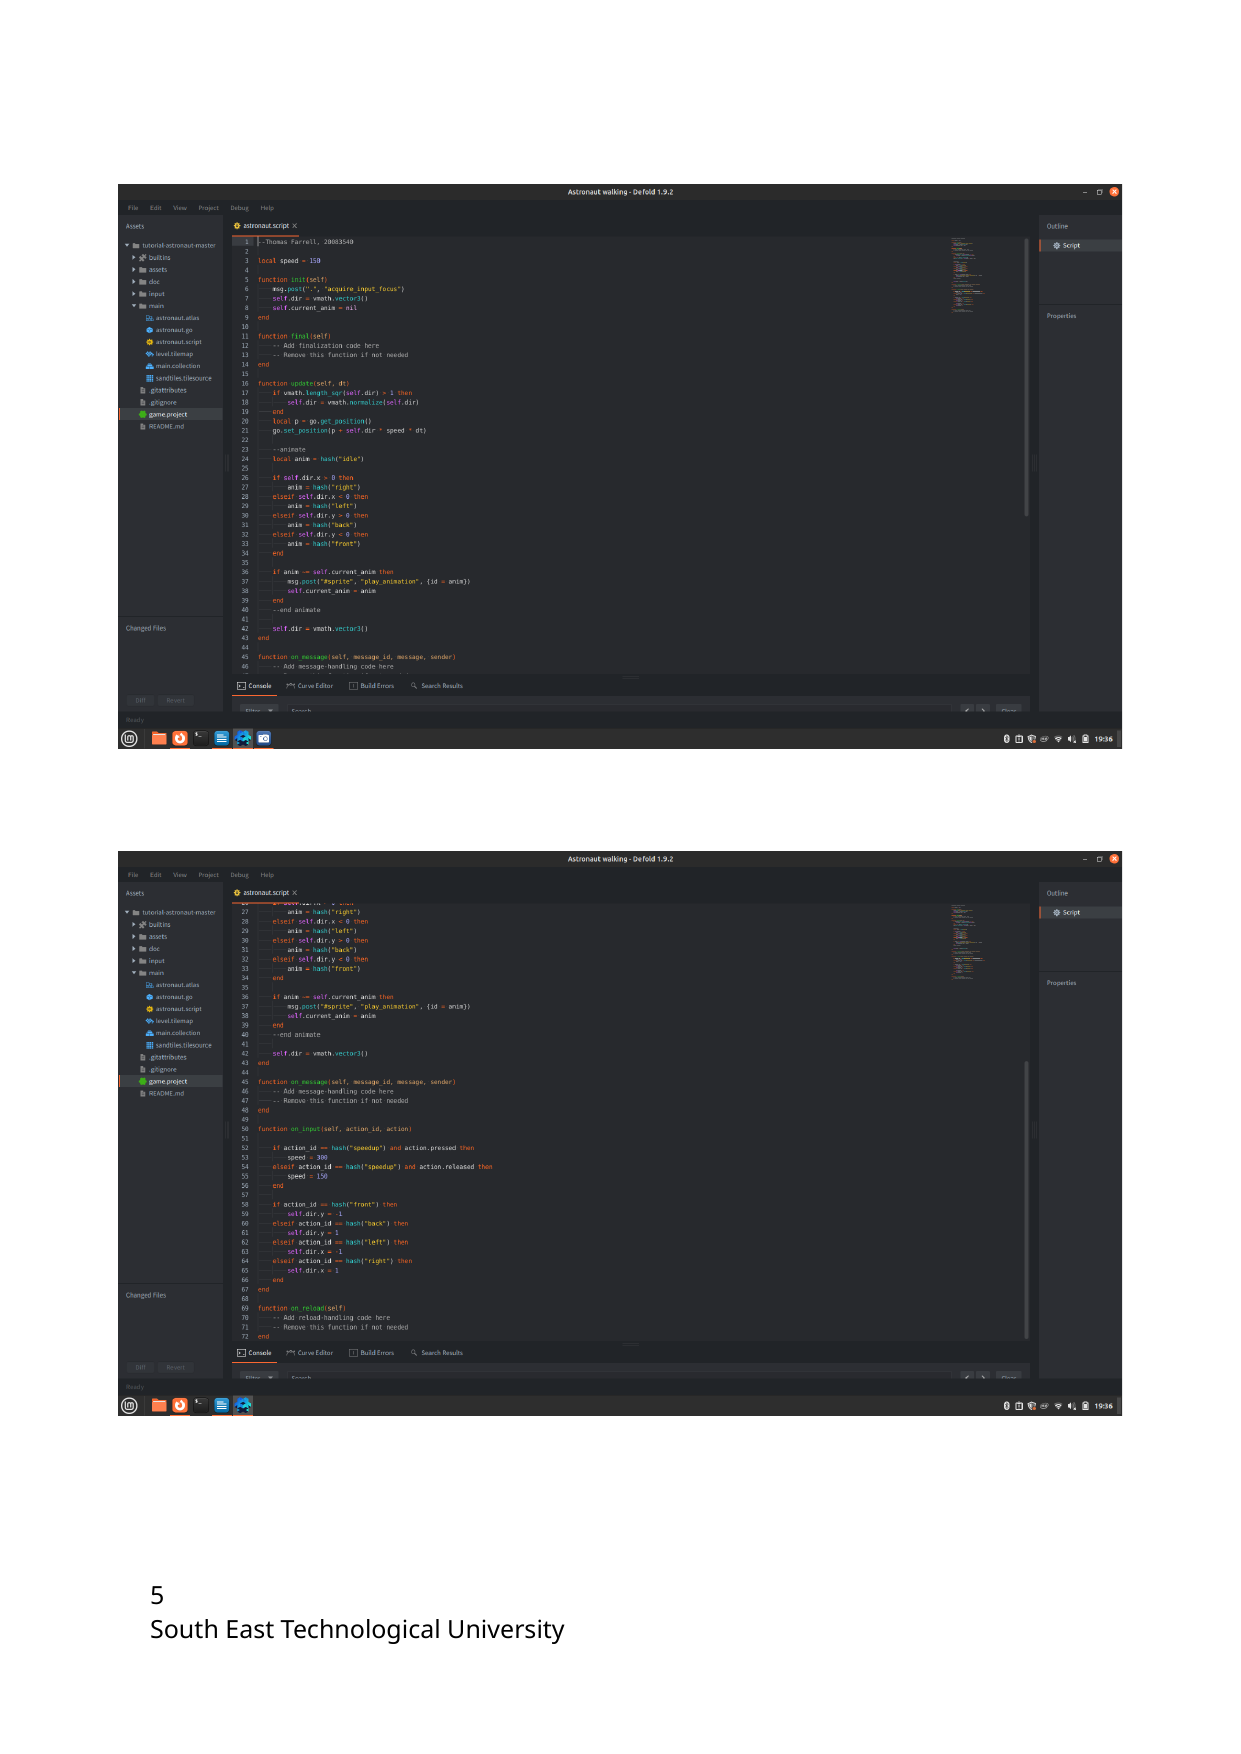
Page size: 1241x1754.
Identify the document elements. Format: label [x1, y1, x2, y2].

picture [118, 184, 1123, 749]
picture [118, 851, 1123, 1416]
